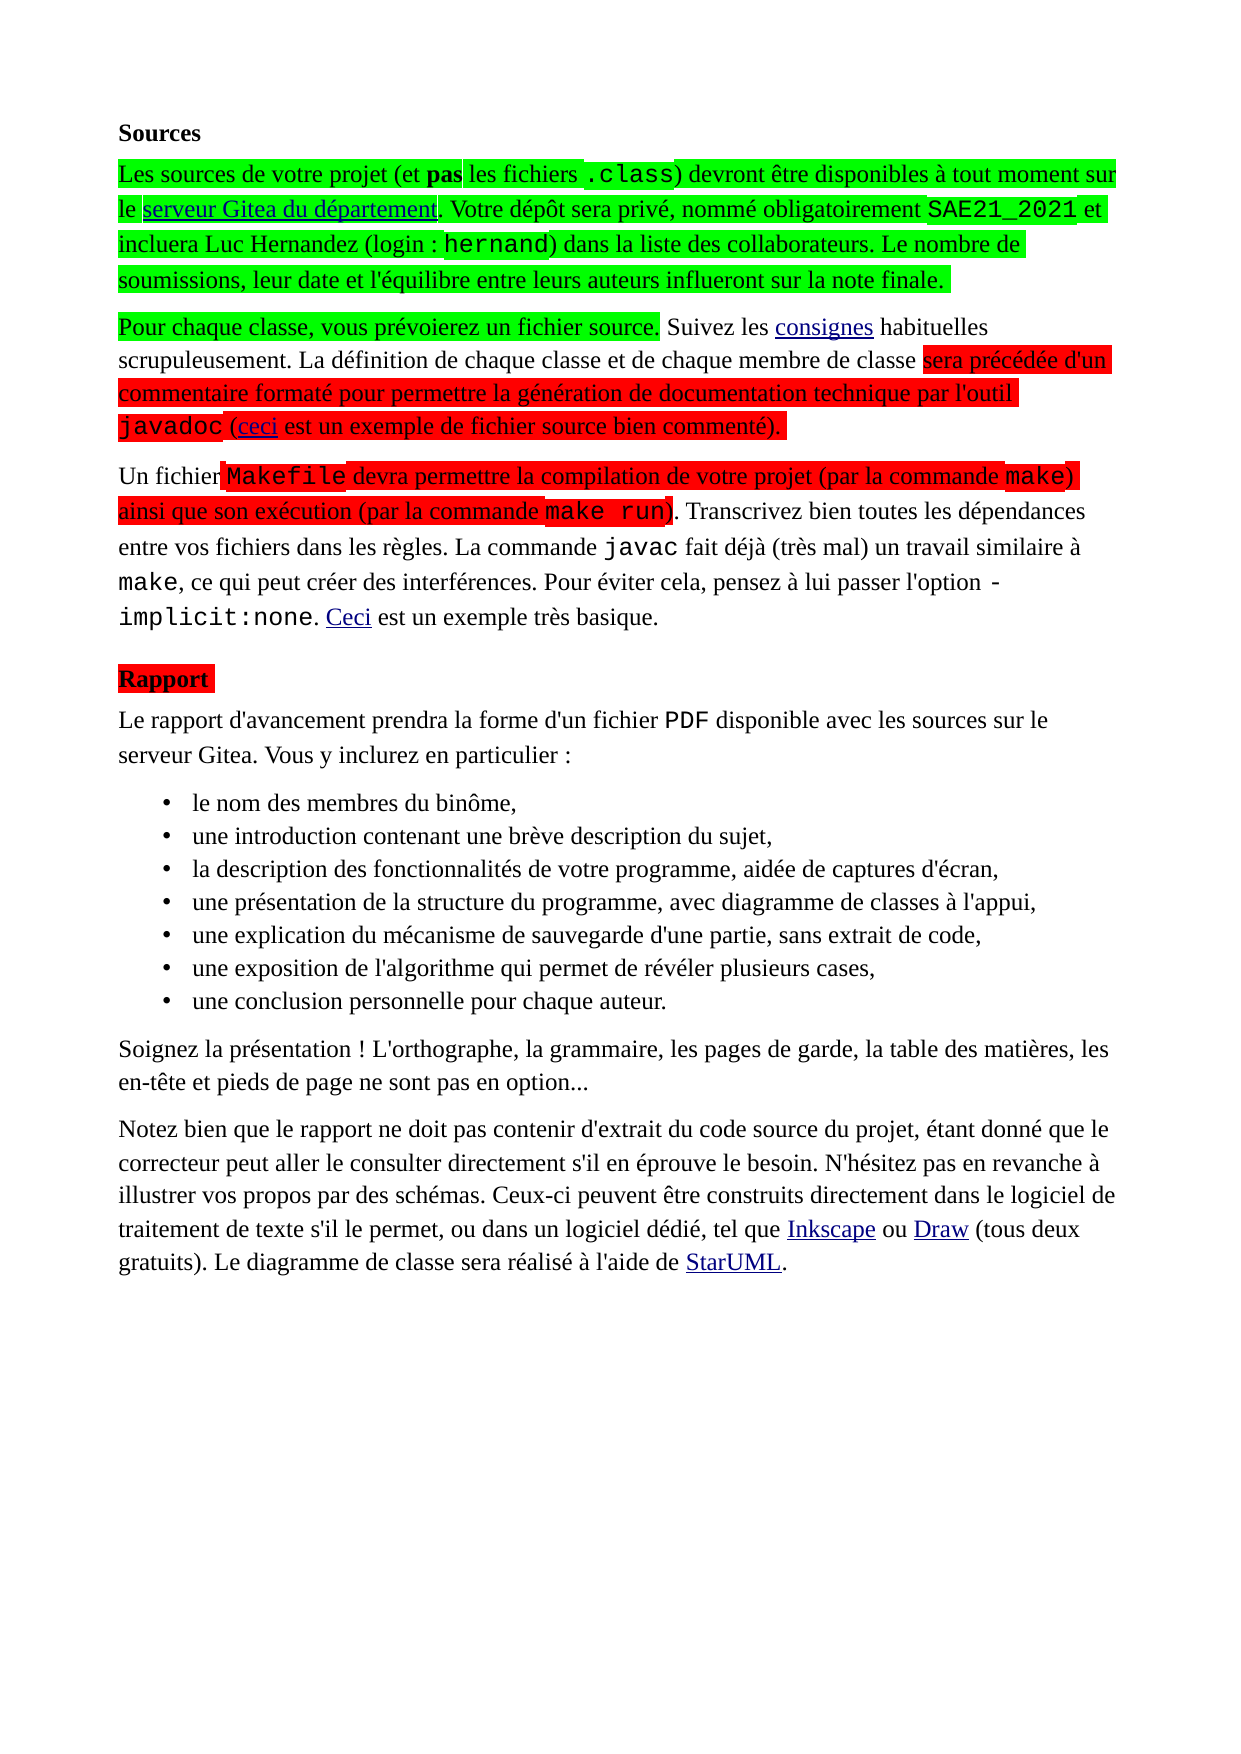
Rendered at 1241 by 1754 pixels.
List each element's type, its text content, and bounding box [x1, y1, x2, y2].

list une explication du mécanisme de sauvegarde d'une partie, sans extrait de code, [162, 920, 1122, 949]
list une introduction contenant une brève description du sujet, [162, 821, 1122, 850]
text Le rapport d'avancement prendra la forme d'un fichier PDF disponible avec les sources sur le serveur Gitea. Vous y inclurez en particulier : [118, 706, 1122, 769]
text Les sources de votre projet (et pas les fichiers .class) devront être disponibles à tout moment sur le serveur Gitea du département. Votre dépôt sera privé, nommé obligatoirement SAE21_2021 et incluera Luc Hernandez (login : hernand) dans la liste des collaborateurs. Le nombre de soumissions, leur date et l'équilibre entre leurs auteurs influeront sur la note finale. [118, 159, 1122, 293]
list le nom des membres du binôme, [162, 788, 1122, 817]
text Notez bien que le rapport ne doit pas contenir d'extrait du code source du projet, étant donné que le correcteur peut aller le consulter directement s'il en éprouve le besoin. N'hésitez pas en revanche à illustrer vos propos par des schémas. Ceux-ci peuvent être construits directement dans le logiciel de traitement de texte s'il le permet, ou dans un logiciel dédié, tel que Inkscape ou Draw (tous deux gratuits). Le diagramme de classe sera réalisé à l'aide de StarUML. [118, 1114, 1122, 1275]
subtitle Rapport [118, 664, 1122, 693]
text Soignez la présentation ! L'orthographe, la grammaire, les pages de garde, la table des matières, les en-tête et pieds de page ne sont pas en option... [118, 1034, 1122, 1096]
subtitle Sources [118, 118, 1122, 147]
list une exposition de l'algorithme qui permet de révéler plusieurs cases, [162, 953, 1122, 982]
text Un fichier Makefile devra permettre la compilation de votre projet (par la commande make) ainsi que son exécution (par la commande make run). Transcrivez bien toutes les dépendances entre vos fichiers dans les règles. La commande javac fait déjà (très mal) un travail similaire à make, ce qui peut créer des interférences. Pour éviter cela, pensez à lui passer l'option -implicit:none. Ceci est un exemple très basique. [118, 461, 1122, 633]
text Pour chaque classe, vous prévoierez un fichier source. Suivez les consignes habituelles scrupuleusement. La définition de chaque classe et de chaque membre de classe sera précédée d'un commentaire formaté pour permettre la génération de documentation technique par l'outil javadoc (ceci est un exemple de fichier source bien commenté). [118, 312, 1122, 442]
list une conclusion personnelle pour chaque auteur. [162, 986, 1122, 1015]
list la description des fonctionnalités de votre programme, aidée de captures d'écran, [162, 854, 1122, 883]
list une présentation de la structure du programme, avec diagramme de classes à l'appui, [162, 887, 1122, 916]
